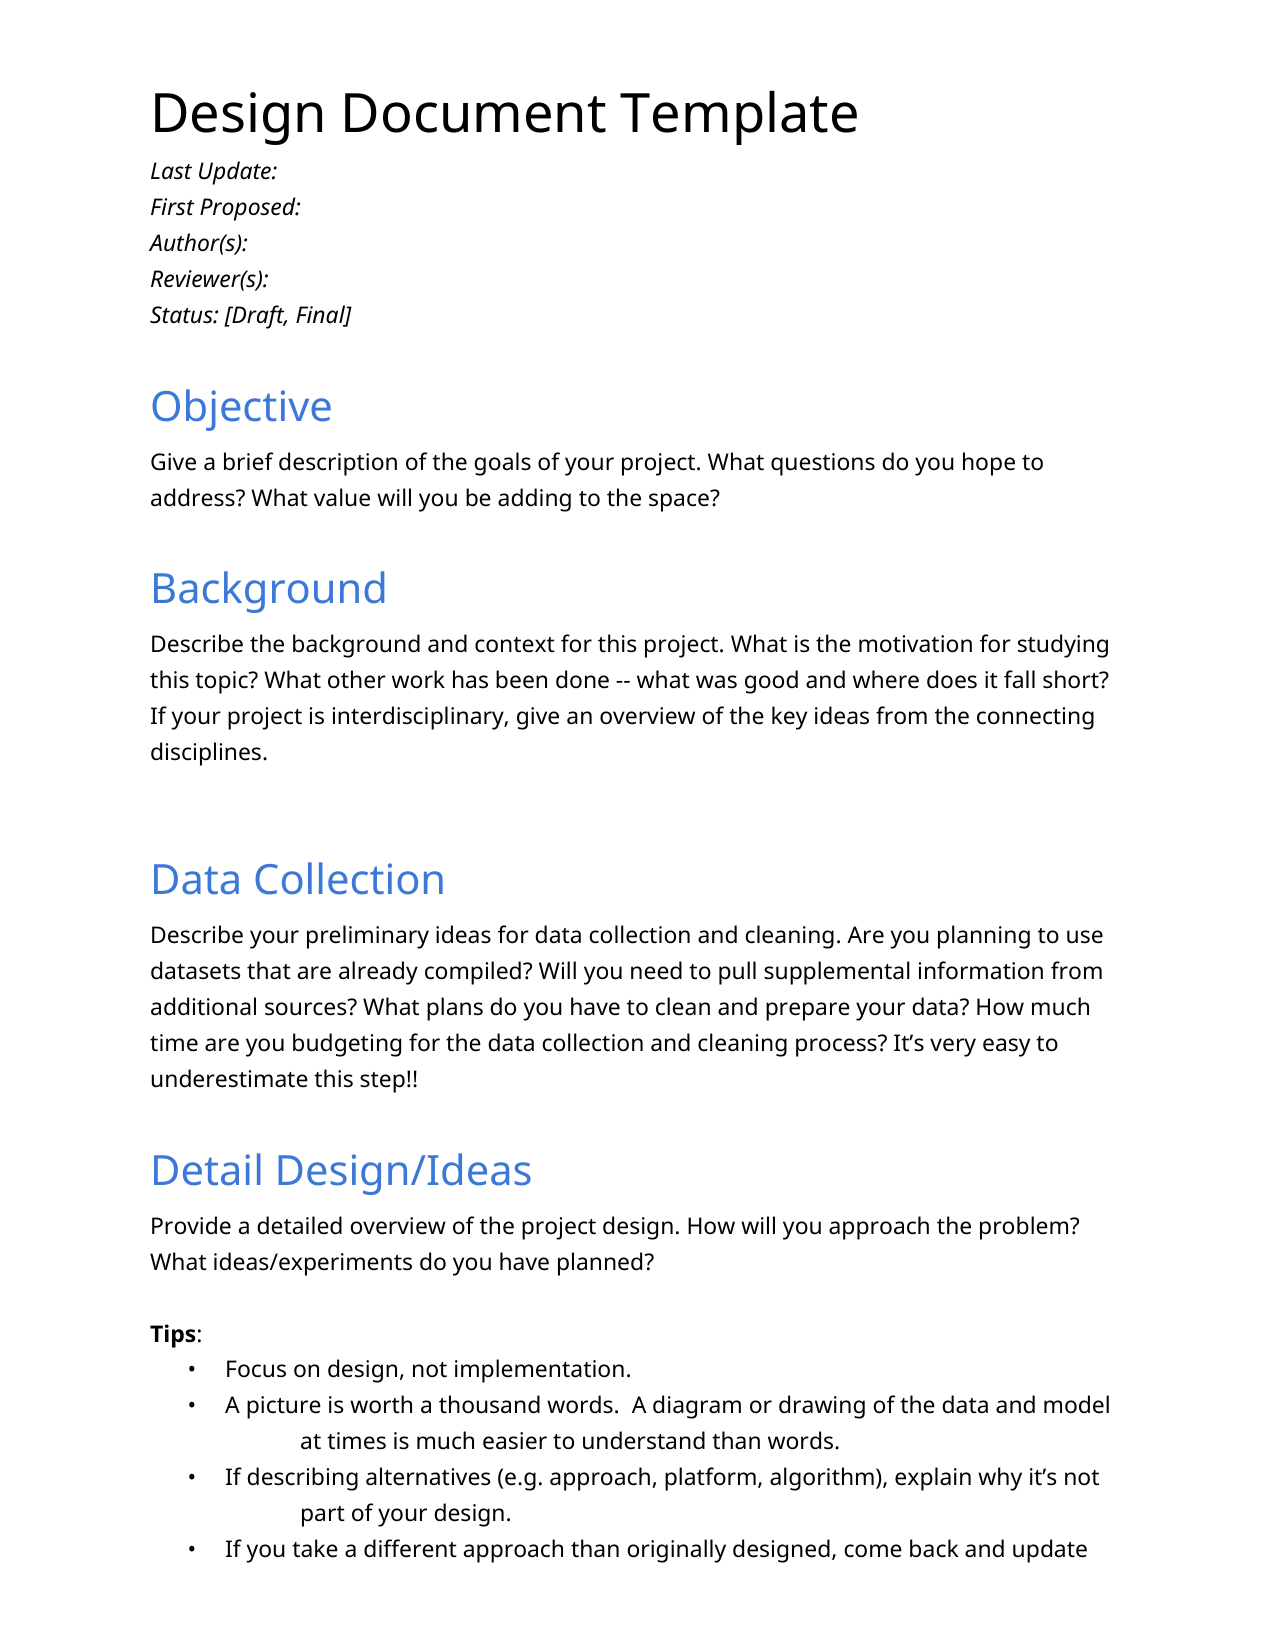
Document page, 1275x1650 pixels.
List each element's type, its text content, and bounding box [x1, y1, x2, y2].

text Provide a detailed overview of the project design. How will you approach the problem? What ideas/experiments do you have planned? [150, 1210, 1125, 1277]
text Give a brief description of the goals of your project. What questions do you hope to address? What value will you be adding to the space? [150, 446, 1125, 513]
text Status: [Draft, Final] [150, 299, 1125, 330]
list If you take a different approach than originally designed, come back and update [187, 1533, 1125, 1564]
text Objective [150, 376, 1125, 433]
list A picture is worth a thousand words. A diagram or drawing of the data and model at times is much easier to understand than words. [187, 1389, 1125, 1457]
list If describing alternatives (e.g. approach, platform, algorithm), explain why it’s not part of your design. [187, 1461, 1125, 1528]
text Design Document Template [150, 75, 1125, 149]
text First Proposed: [150, 191, 1125, 222]
text Reviewer(s): [150, 263, 1125, 294]
text Last Update: [150, 155, 1125, 186]
text Author(s): [150, 227, 1125, 258]
text Data Collection [150, 850, 1125, 907]
text Describe the background and context for this project. What is the motivation for studying this topic? What other work has been done -- what was good and where does it fall short? If your project is interdisciplinary, give an overview of the key ideas from the connecting disciplines. [150, 628, 1125, 767]
text Tips: [150, 1317, 1125, 1349]
list Focus on design, not implementation. [187, 1353, 1125, 1385]
text Background [150, 559, 1125, 616]
text Detail Design/Ideas [150, 1140, 1125, 1197]
text Describe your preliminary ideas for data collection and cleaning. Are you planning to use datasets that are already compiled? Will you need to pull supplemental information from additional sources? What plans do you have to clean and prepare your data? How much time are you budgeting for the data collection and cleaning process? It’s very easy to underestimate this step!! [150, 919, 1125, 1094]
